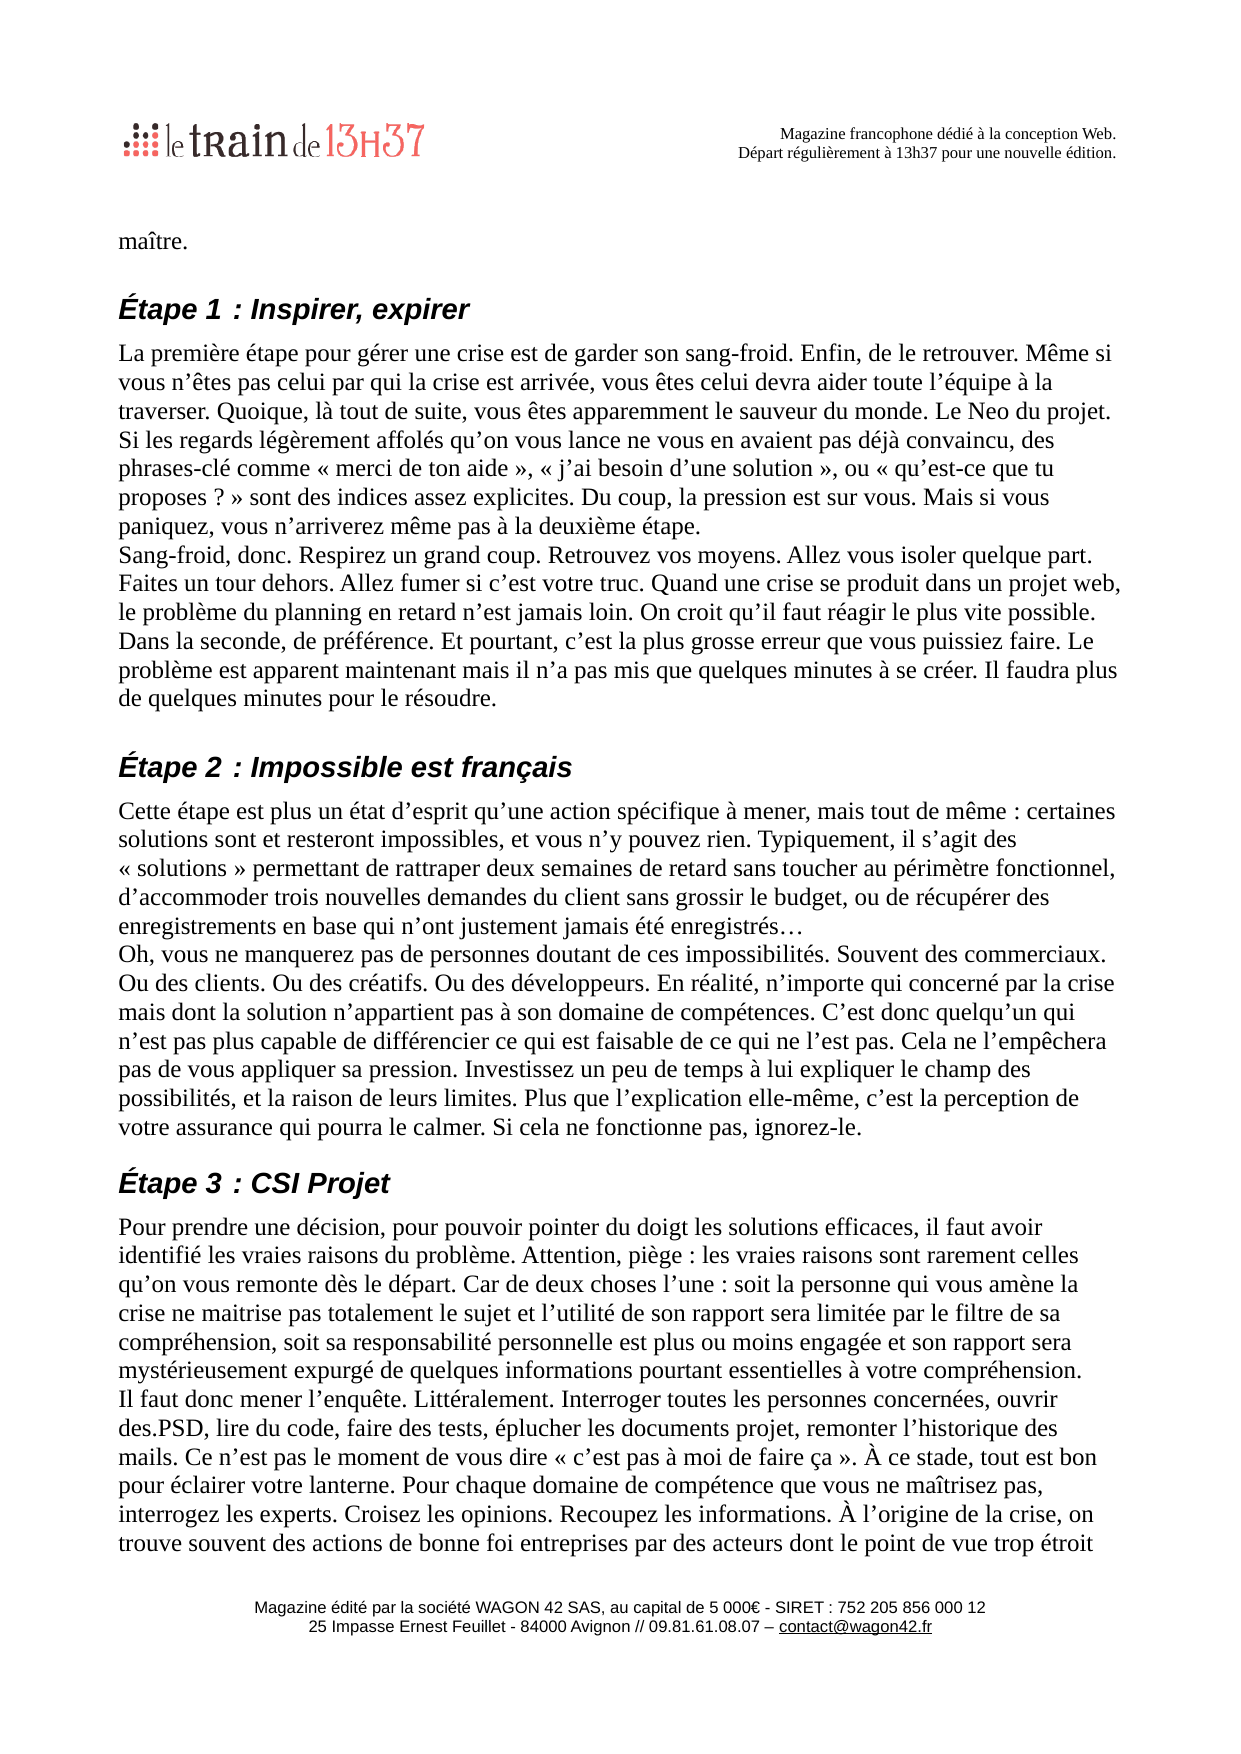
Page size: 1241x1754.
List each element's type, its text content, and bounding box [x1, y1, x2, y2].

subtitle Étape 2 : Impossible est français [118, 750, 1122, 783]
subtitle Étape 1 : Inspirer, expirer [118, 292, 1122, 326]
text La première étape pour gérer une crise est de garder son sang-froid. Enfin, de le retrouver. Même si vous n’êtes pas celui par qui la crise est arrivée, vous êtes celui devra aider toute l’équipe à la traverser. Quoique, là tout de suite, vous êtes apparemment le sauveur du monde. Le Neo du projet. Si les regards légèrement affolés qu’on vous lance ne vous en avaient pas déjà convaincu, des phrases-clé comme « merci de ton aide », « j’ai besoin d’une solution », ou « qu’est-ce que tu proposes ? » sont des indices assez explicites. Du coup, la pression est sur vous. Mais si vous paniquez, vous n’arriverez même pas à la deuxième étape. [118, 338, 1122, 540]
text maître. [118, 226, 1122, 255]
text Cette étape est plus un état d’esprit qu’une action spécifique à mener, mais tout de même : certaines solutions sont et resteront impossibles, et vous n’y pouvez rien. Typiquement, il s’agit des « solutions » permettant de rattraper deux semaines de retard sans toucher au périmètre fonctionnel, d’accommoder trois nouvelles demandes du client sans grossir le budget, ou de récupérer des enregistrements en base qui n’ont justement jamais été enregistrés… Oh, vous ne manquerez pas de personnes doutant de ces impossibilités. Souvent des commerciaux. Ou des clients. Ou des créatifs. Ou des développeurs. En réalité, n’importe qui concerné par la crise mais dont la solution n’appartient pas à son domaine de compétences. C’est donc quelqu’un qui n’est pas plus capable de différencier ce qui est faisable de ce qui ne l’est pas. Cela ne l’empêchera pas de vous appliquer sa pression. Investissez un peu de temps à lui expliquer le champ des possibilités, et la raison de leurs limites. Plus que l’explication elle-même, c’est la perception de votre assurance qui pourra le calmer. Si cela ne fonctionne pas, ignorez-le. [118, 796, 1122, 1141]
subtitle Étape 3 : CSI Projet [118, 1166, 1122, 1199]
picture [123, 123, 425, 157]
text Sang-froid, donc. Respirez un grand coup. Retrouvez vos moyens. Allez vous isoler quelque part. Faites un tour dehors. Allez fumer si c’est votre truc. Quand une crise se produit dans un projet web, le problème du planning en retard n’est jamais loin. On croit qu’il faut réagir le plus vite possible. Dans la seconde, de préférence. Et pourtant, c’est la plus grosse erreur que vous puissiez faire. Le problème est apparent maintenant mais il n’a pas mis que quelques minutes à se créer. Il faudra plus de quelques minutes pour le résoudre. [118, 540, 1122, 712]
text Pour prendre une décision, pour pouvoir pointer du doigt les solutions efficaces, il faut avoir identifié les vraies raisons du problème. Attention, piège : les vraies raisons sont rarement celles qu’on vous remonte dès le départ. Car de deux choses l’une : soit la personne qui vous amène la crise ne maitrise pas totalement le sujet et l’utilité de son rapport sera limitée par le filtre de sa compréhension, soit sa responsabilité personnelle est plus ou moins engagée et son rapport sera mystérieusement expurgé de quelques informations pourtant essentielles à votre compréhension. Il faut donc mener l’enquête. Littéralement. Interroger toutes les personnes concernées, ouvrir des.PSD, lire du code, faire des tests, éplucher les documents projet, remonter l’historique des mails. Ce n’est pas le moment de vous dire « c’est pas à moi de faire ça ». À ce stade, tout est bon pour éclairer votre lanterne. Pour chaque domaine de compétence que vous ne maîtrisez pas, interrogez les experts. Croisez les opinions. Recoupez les informations. À l’origine de la crise, on trouve souvent des actions de bonne foi entreprises par des acteurs dont le point de vue trop étroit [118, 1212, 1122, 1557]
